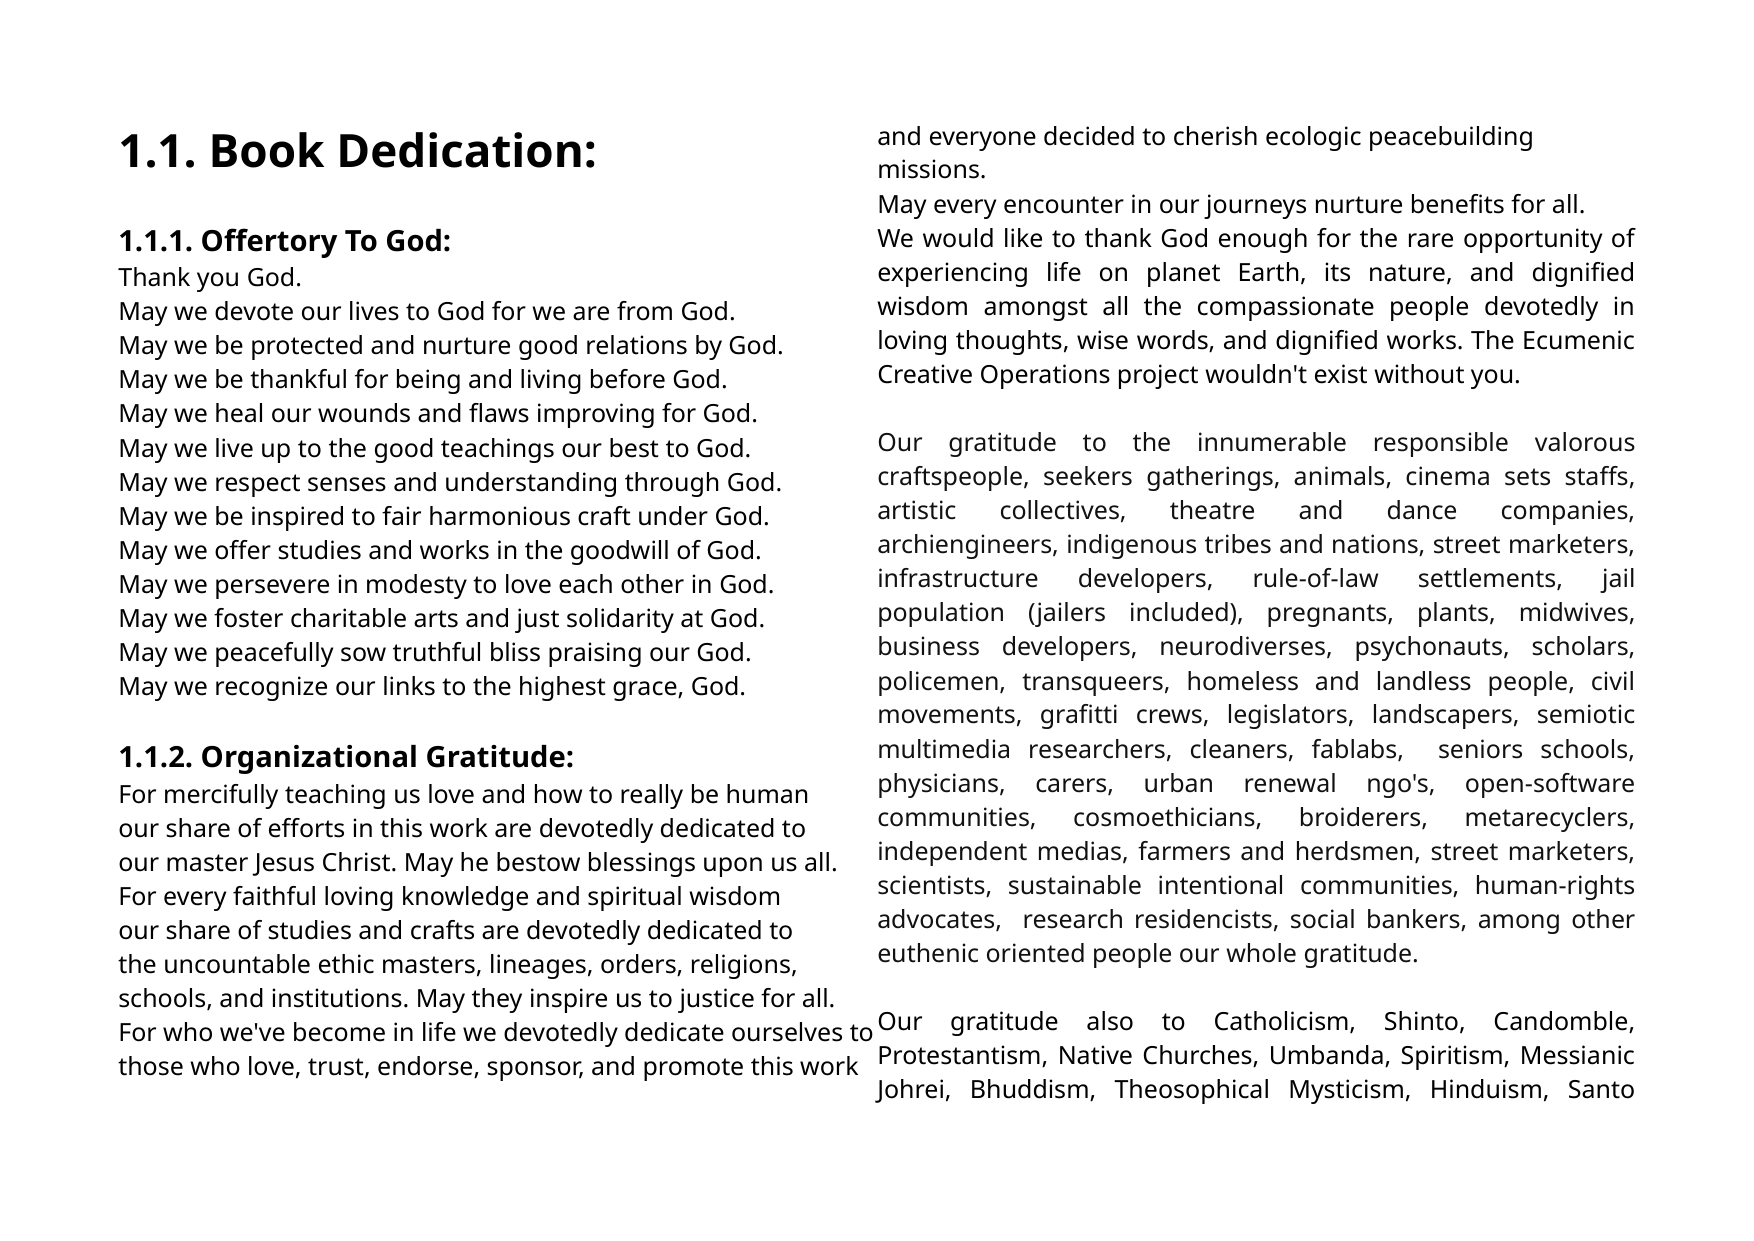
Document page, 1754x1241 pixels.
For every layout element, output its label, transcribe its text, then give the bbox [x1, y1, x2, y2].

text 1.1.2. Organizational Gratitude: [118, 737, 877, 776]
text For who we've become in life we devotedly dedicate ourselves to [118, 1015, 877, 1049]
text May we foster charitable arts and just solidarity at God. [118, 601, 877, 634]
text those who love, trust, endorse, sponsor, and promote this work [118, 1049, 877, 1083]
text our share of efforts in this work are devotedly dedicated to [118, 811, 877, 844]
text May we peacefully sow truthful bliss praising our God. [118, 634, 877, 669]
text the uncountable ethic masters, lineages, orders, religions, [118, 947, 877, 981]
text Thank you God. [118, 260, 877, 294]
text For every faithful loving knowledge and spiritual wisdom [118, 879, 877, 913]
text schools, and institutions. May they inspire us to justice for all. [118, 981, 877, 1015]
text We would like to thank God enough for the rare opportunity of experiencing life on planet Earth, its nature, and dignified wisdom amongst all the compassionate people devotedly in loving thoughts, wise words, and dignified works. The Ecumenic Creative Operations project wouldn't exist without you. [877, 220, 1636, 391]
text our master Jesus Christ. May he bestow blessings upon us all. [118, 844, 877, 879]
text Our gratitude also to Catholicism, Shinto, Candomble, Protestantism, Native Churches, Umbanda, Spiritism, Messianic Johrei, Bhuddism, Theosophical Mysticism, Hinduism, Santo Daime, Scientology, Mahikari, Shamanism, Rosicrucianism, Taoism, Zoroastrism, Wicca, Baha'I, Freemasonry, Pentecostalism, and every other respectful ethic faith-based mission that through many hardships unite congregations for a harmonious praise of God in charitable humanitarian practice. [877, 1004, 1636, 1106]
text and everyone decided to cherish ecologic peacebuilding missions. [877, 118, 1636, 186]
text May we be inspired to fair harmonious craft under God. [118, 498, 877, 532]
text May we devote our lives to God for we are from God. [118, 294, 877, 328]
text May every encounter in our journeys nurture benefits for all. [877, 186, 1636, 220]
text May we live up to the good teachings our best to God. [118, 430, 877, 464]
text 1.1. Book Dedication: [118, 118, 877, 181]
text 1.1.1. Offertory To God: [118, 220, 877, 260]
text May we recognize our links to the highest grace, God. [118, 669, 877, 703]
text For mercifully teaching us love and how to really be human [118, 776, 877, 811]
text May we be protected and nurture good relations by God. [118, 328, 877, 362]
text May we respect senses and understanding through God. [118, 464, 877, 498]
text May we be thankful for being and living before God. [118, 362, 877, 396]
text May we heal our wounds and flaws improving for God. [118, 396, 877, 430]
text May we offer studies and works in the goodwill of God. [118, 532, 877, 566]
text May we persevere in modesty to love each other in God. [118, 566, 877, 601]
text our share of studies and crafts are devotedly dedicated to [118, 913, 877, 947]
text Our gratitude to the innumerable responsible valorous craftspeople, seekers gatherings, animals, cinema sets staffs, artistic collectives, theatre and dance companies, archiengineers, indigenous tribes and nations, street marketers, infrastructure developers, rule-of-law settlements, jail population (jailers included), pregnants, plants, midwives, business developers, neurodiverses, psychonauts, scholars, policemen, transqueers, homeless and landless people, civil movements, grafitti crews, legislators, landscapers, semiotic multimedia researchers, cleaners, fablabs, seniors schools, physicians, carers, urban renewal ngo's, open-software communities, cosmoethicians, broiderers, metarecyclers, independent medias, farmers and herdsmen, street marketers, scientists, sustainable intentional communities, human-rights advocates, research residencists, social bankers, among other euthenic oriented people our whole gratitude. [877, 425, 1636, 970]
